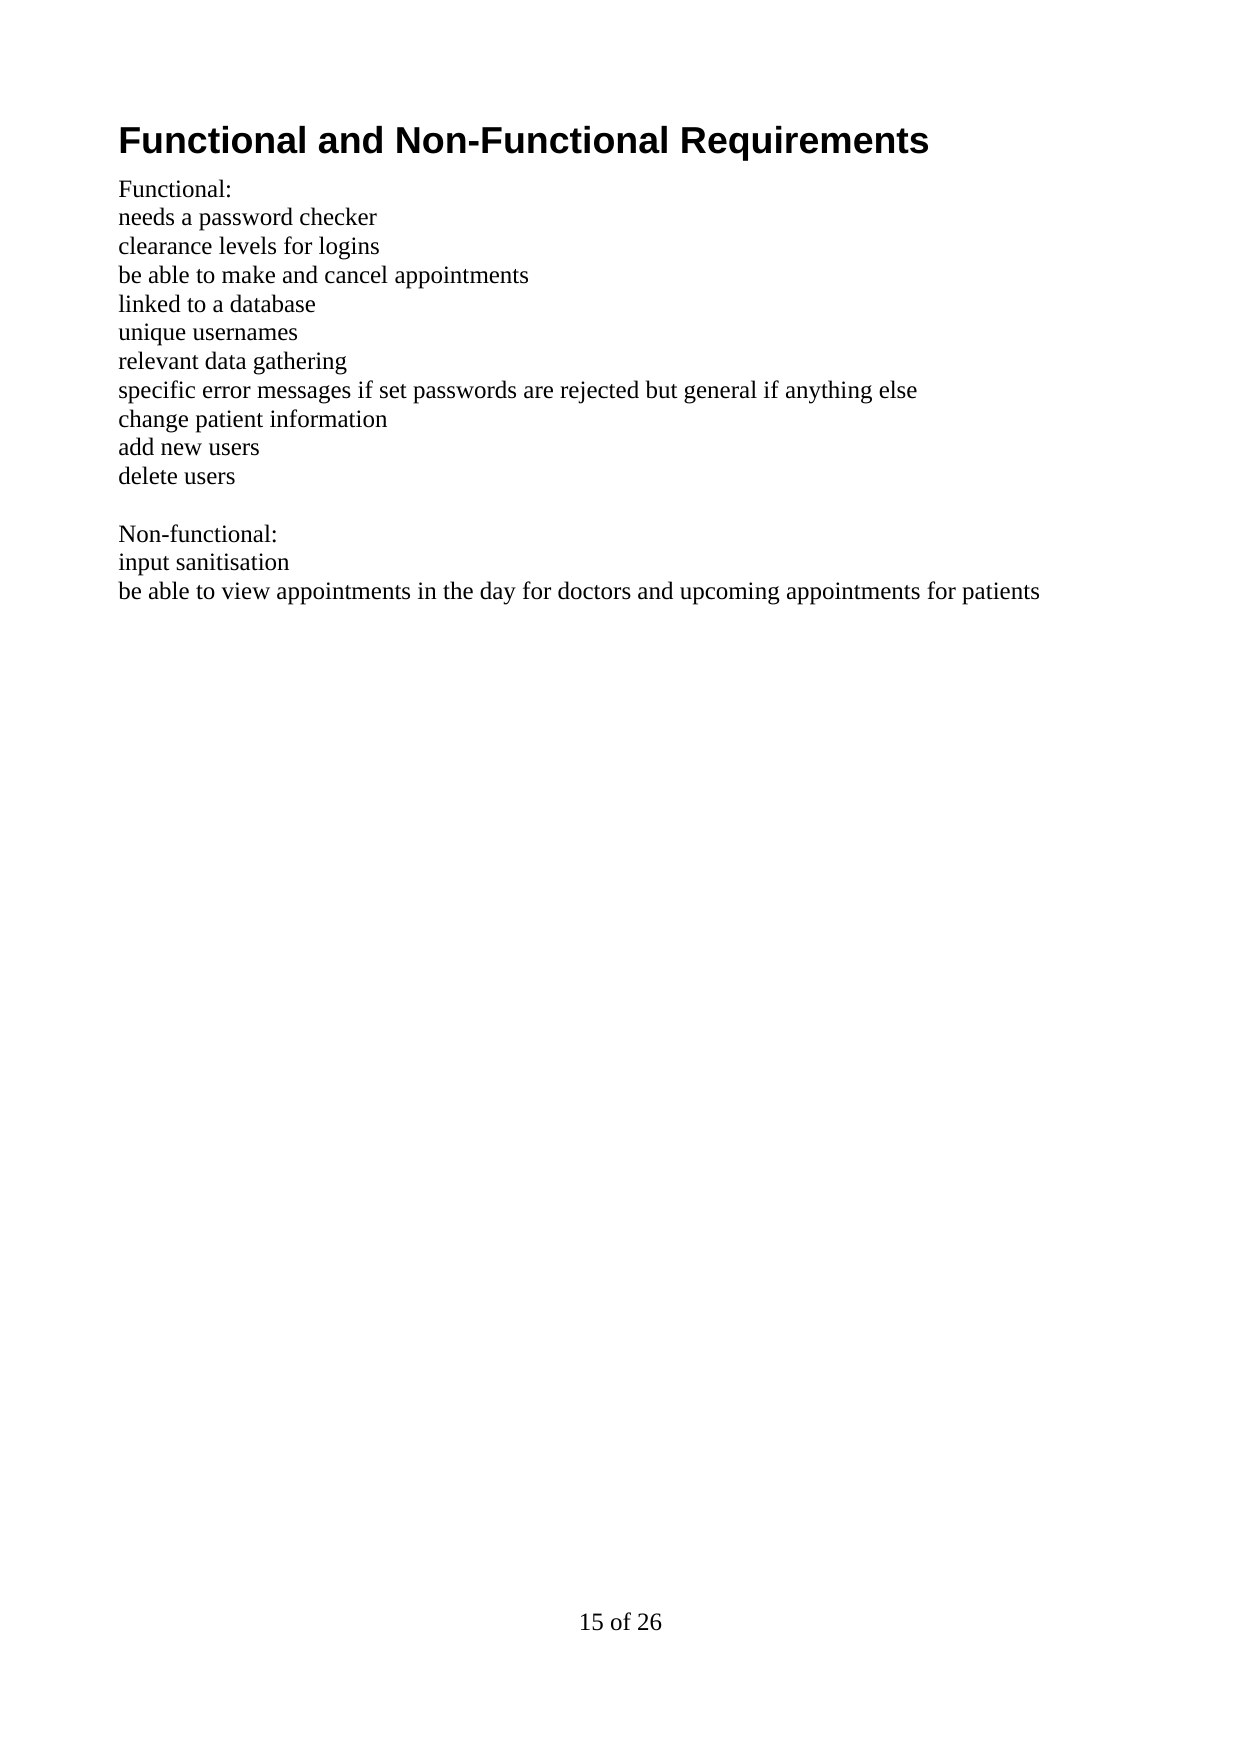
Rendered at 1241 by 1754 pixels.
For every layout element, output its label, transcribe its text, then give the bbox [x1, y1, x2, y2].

text relevant data gathering [118, 346, 1122, 375]
text add new users [118, 432, 1122, 461]
text be able to make and cancel appointments [118, 260, 1122, 289]
text specific error messages if set passwords are rejected but general if anything else [118, 375, 1122, 404]
text needs a password checker [118, 202, 1122, 231]
text clearance levels for logins [118, 231, 1122, 260]
text change patient information [118, 404, 1122, 432]
text Non-functional: [118, 519, 1122, 547]
text unique usernames [118, 317, 1122, 346]
subtitle Functional and Non-Functional Requirements [118, 118, 1122, 161]
text delete users [118, 461, 1122, 490]
text Functional: [118, 174, 1122, 202]
text linked to a database [118, 289, 1122, 317]
text be able to view appointments in the day for doctors and upcoming appointments for patients [118, 576, 1122, 605]
text input sanitisation [118, 547, 1122, 576]
